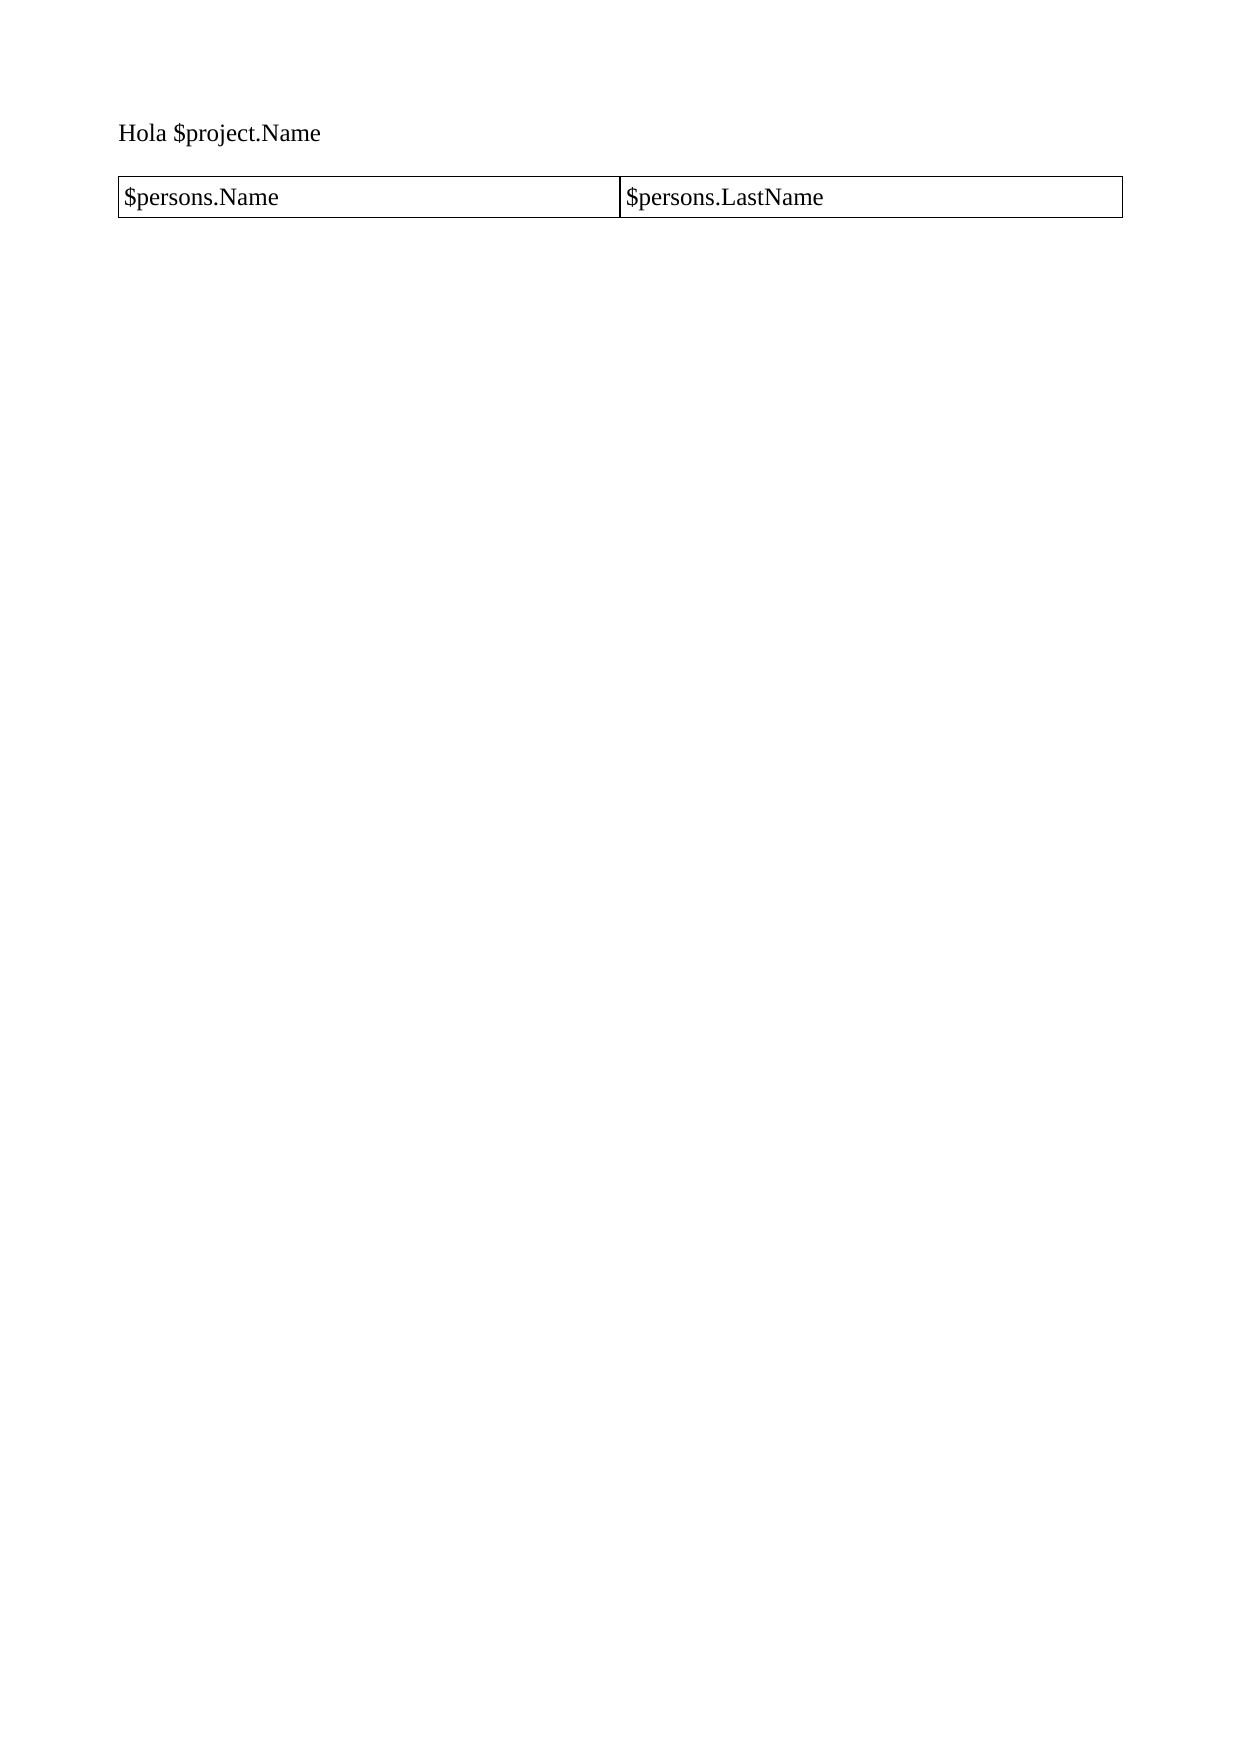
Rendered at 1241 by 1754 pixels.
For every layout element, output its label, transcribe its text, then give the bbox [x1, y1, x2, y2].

table_header $persons.Name [119, 177, 619, 217]
table_header $persons.LastName [621, 177, 1122, 217]
text Hola $project.Name [118, 118, 1122, 147]
